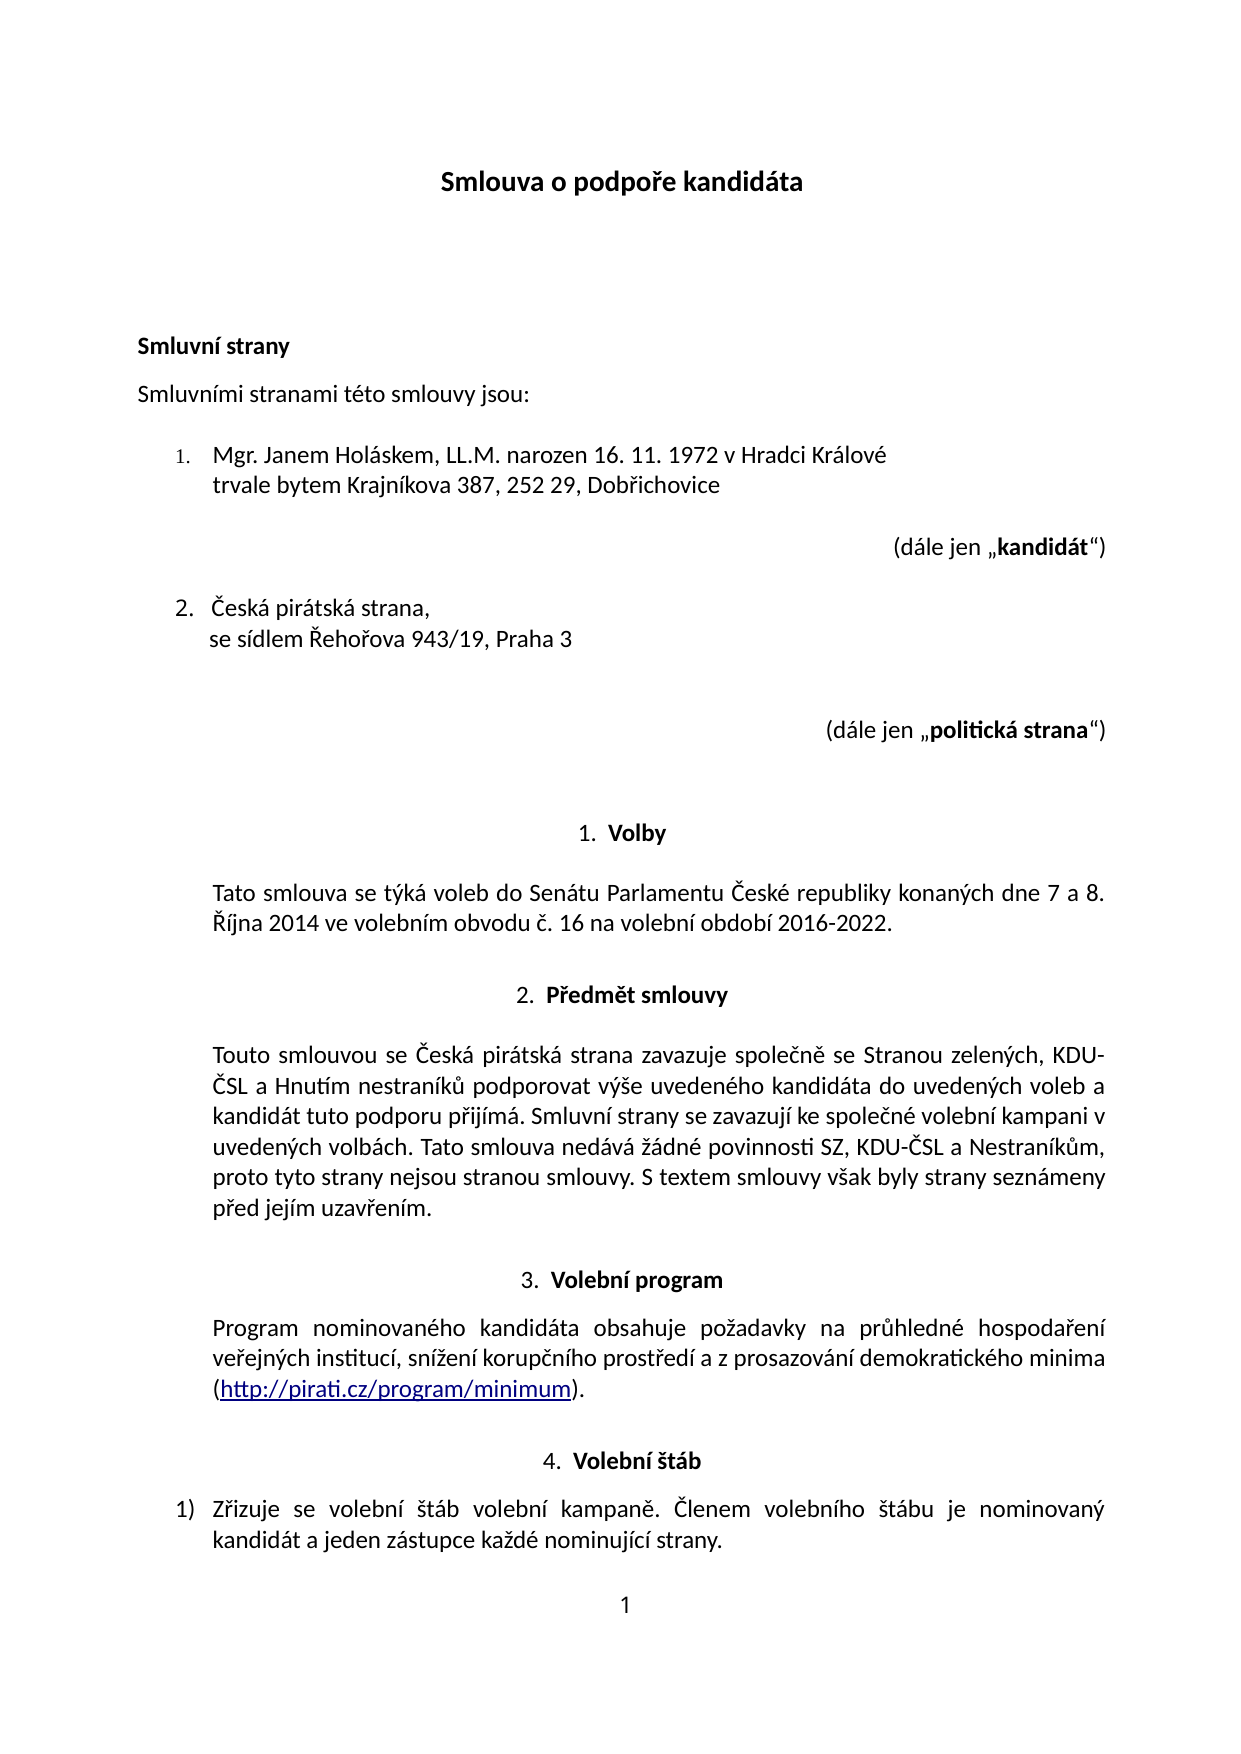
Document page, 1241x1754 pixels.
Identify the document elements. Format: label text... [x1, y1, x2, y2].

text 3. Volební program [137, 1264, 1106, 1294]
list Mgr. Janem Holáskem, LL.M. narozen 16. 11. 1972 v Hradci Králové [175, 439, 1106, 470]
text Tato smlouva se týká voleb do Senátu Parlamentu České republiky konaných dne 7 a 8. Října 2014 ve volebním obvodu č. 16 na volební období 2016-2022. [212, 877, 1106, 938]
list Česká pirátská strana, se sídlem Řehořova 943/19, Praha 3 [137, 592, 1106, 653]
list Zřizuje se volební štáb volební kampaně. Členem volebního štábu je nominovaný kandidát a jeden zástupce každé nominující strany. [175, 1493, 1106, 1554]
text (dále jen „kandidát“) [212, 531, 1106, 561]
text (dále jen „politická strana“) [212, 714, 1106, 745]
text Smluvními stranami této smlouvy jsou: [137, 378, 1106, 409]
text Smlouva o podpoře kandidáta [137, 163, 1106, 199]
list trvale bytem Krajníkova 387, 252 29, Dobřichovice [175, 470, 1106, 500]
text Program nominovaného kandidáta obsahuje požadavky na průhledné hospodaření veřejných institucí, snížení korupčního prostředí a z prosazování demokratického minima (http://pirati.cz/program/minimum). [212, 1312, 1106, 1404]
text Smluvní strany [137, 330, 1106, 360]
text 1. Volby [137, 817, 1106, 847]
text Touto smlouvou se Česká pirátská strana zavazuje společně se Stranou zelených, KDU-ČSL a Hnutím nestraníků podporovat výše uvedeného kandidáta do uvedených voleb a kandidát tuto podporu přijímá. Smluvní strany se zavazují ke společné volební kampani v uvedených volbách. Tato smlouva nedává žádné povinnosti SZ, KDU-ČSL a Nestraníkům, proto tyto strany nejsou stranou smlouvy. S textem smlouvy však byly strany seznámeny před jejím uzavřením. [212, 1039, 1106, 1222]
text 2. Předmět smlouvy [137, 979, 1106, 1010]
text 4. Volební štáb [137, 1445, 1106, 1476]
